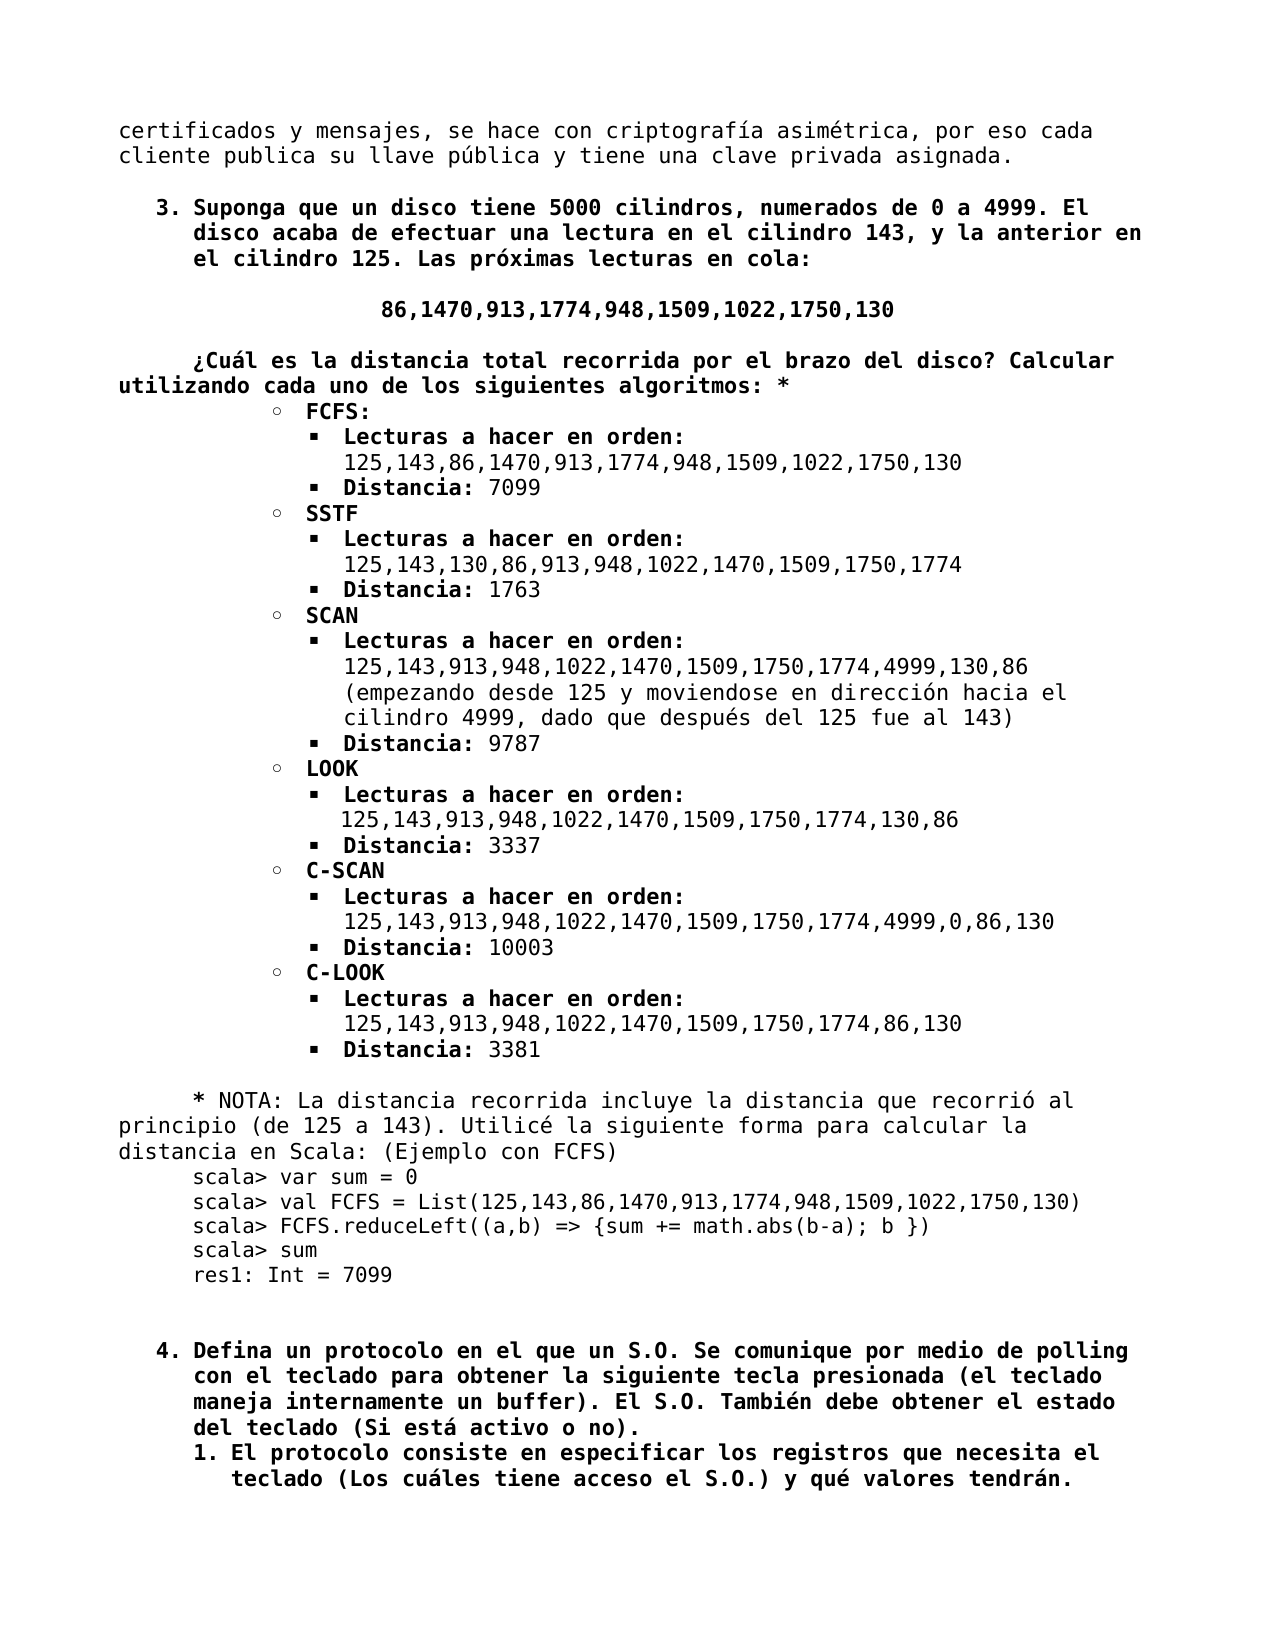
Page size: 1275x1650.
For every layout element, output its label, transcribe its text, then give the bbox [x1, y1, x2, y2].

list Lecturas a hacer en orden: 125,143,86,1470,913,1774,948,1509,1022,1750,130 [306, 424, 1157, 475]
list Distancia: 1763 [306, 577, 1157, 603]
list FCFS: [268, 399, 1157, 424]
list Distancia: 7099 [306, 475, 1157, 501]
text * NOTA: La distancia recorrida incluye la distancia que recorrió al principio (de 125 a 143). Utilicé la siguiente forma para calcular la distancia en Scala: (Ejemplo con FCFS) [118, 1088, 1157, 1164]
list 125,143,130,86,913,948,1022,1470,1509,1750,1774 [306, 552, 1157, 577]
list Lecturas a hacer en orden: [306, 628, 1157, 654]
list SSTF [268, 501, 1157, 526]
text scala> sum [118, 1238, 1157, 1263]
list Distancia: 3337 [306, 833, 1157, 858]
list C-SCAN [268, 858, 1157, 884]
text res1: Int = 7099 [118, 1263, 1157, 1287]
text ¿Cuál es la distancia total recorrida por el brazo del disco? Calcular utilizando cada uno de los siguientes algoritmos: * [118, 348, 1157, 399]
text scala> var sum = 0 [118, 1164, 1157, 1190]
list Lecturas a hacer en orden: [306, 782, 1157, 807]
list Suponga que un disco tiene 5000 cilindros, numerados de 0 a 4999. El disco acaba de efectuar una lectura en el cilindro 143, y la anterior en el cilindro 125. Las próximas lecturas en cola: [156, 195, 1157, 271]
list LOOK [268, 756, 1157, 782]
list 125,143,913,948,1022,1470,1509,1750,1774,4999,0,86,130 [306, 909, 1157, 935]
list Defina un protocolo en el que un S.O. Se comunique por medio de polling con el teclado para obtener la siguiente tecla presionada (el teclado maneja internamente un buffer). El S.O. También debe obtener el estado del teclado (Si está activo o no). [156, 1338, 1157, 1440]
list Lecturas a hacer en orden: [306, 884, 1157, 909]
text scala> FCFS.reduceLeft((a,b) => {sum += math.abs(b-a); b }) [118, 1214, 1157, 1238]
text 125,143,913,948,1022,1470,1509,1750,1774,130,86 [118, 807, 1157, 833]
list El protocolo consiste en especificar los registros que necesita el teclado (Los cuáles tiene acceso el S.O.) y qué valores tendrán. [193, 1440, 1157, 1491]
list 125,143,913,948,1022,1470,1509,1750,1774,86,130 [306, 1011, 1157, 1037]
list C-LOOK [268, 960, 1157, 986]
text scala> val FCFS = List(125,143,86,1470,913,1774,948,1509,1022,1750,130) [118, 1190, 1157, 1214]
text certificados y mensajes, se hace con criptografía asimétrica, por eso cada cliente publica su llave pública y tiene una clave privada asignada. [118, 118, 1157, 169]
list Lecturas a hacer en orden: [306, 986, 1157, 1011]
text 86,1470,913,1774,948,1509,1022,1750,130 [118, 297, 1157, 322]
list Distancia: 10003 [306, 935, 1157, 960]
list Distancia: 3381 [306, 1037, 1157, 1062]
list 125,143,913,948,1022,1470,1509,1750,1774,4999,130,86 (empezando desde 125 y moviendose en dirección hacia el cilindro 4999, dado que después del 125 fue al 143) [306, 654, 1157, 731]
list SCAN [268, 603, 1157, 628]
list Lecturas a hacer en orden: [306, 526, 1157, 552]
list Distancia: 9787 [306, 731, 1157, 756]
